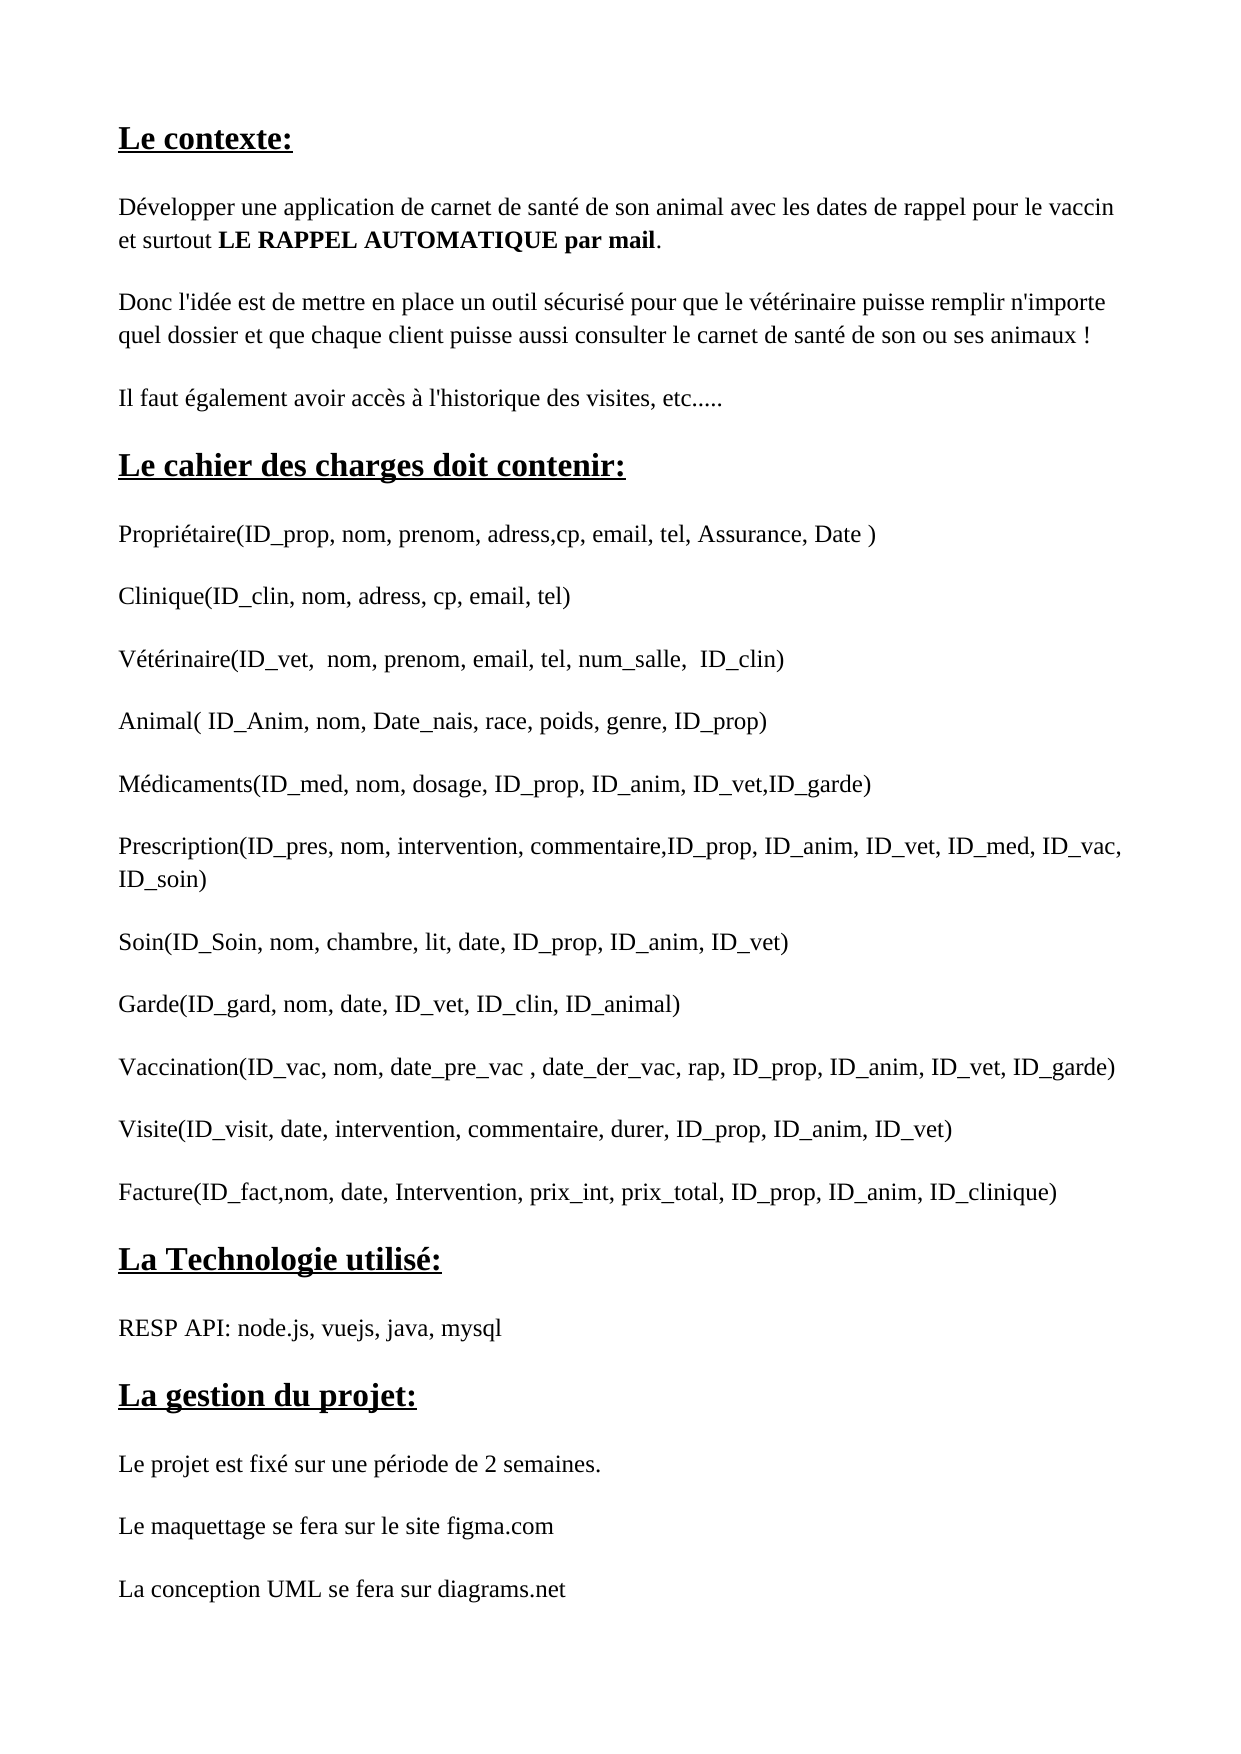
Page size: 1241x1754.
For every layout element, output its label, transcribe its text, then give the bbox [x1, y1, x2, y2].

text Visite(ID_visit, date, intervention, commentaire, durer, ID_prop, ID_anim, ID_vet) [118, 1114, 1122, 1143]
text Le projet est fixé sur une période de 2 semaines. [118, 1449, 1122, 1478]
text Vétérinaire(ID_vet, nom, prenom, email, tel, num_salle, ID_clin) [118, 644, 1122, 672]
text Il faut également avoir accès à l'historique des visites, etc..... [118, 383, 1122, 411]
text Le cahier des charges doit contenir: [118, 445, 1122, 483]
text Le contexte: [118, 118, 1122, 156]
text La conception UML se fera sur diagrams.net [118, 1574, 1122, 1603]
text Facture(ID_fact,nom, date, Intervention, prix_int, prix_total, ID_prop, ID_anim, ID_clinique) [118, 1177, 1122, 1206]
text La Technologie utilisé: [118, 1239, 1122, 1278]
text Animal( ID_Anim, nom, Date_nais, race, poids, genre, ID_prop) [118, 706, 1122, 735]
text Prescription(ID_pres, nom, intervention, commentaire,ID_prop, ID_anim, ID_vet, ID_med, ID_vac, ID_soin) [118, 831, 1122, 893]
text Développer une application de carnet de santé de son animal avec les dates de rappel pour le vaccin et surtout LE RAPPEL AUTOMATIQUE par mail. [118, 192, 1122, 253]
text RESP API: node.js, vuejs, java, mysql [118, 1313, 1122, 1342]
text Soin(ID_Soin, nom, chambre, lit, date, ID_prop, ID_anim, ID_vet) [118, 927, 1122, 956]
text Le maquettage se fera sur le site figma.com [118, 1511, 1122, 1540]
text La gestion du projet: [118, 1375, 1122, 1414]
text Médicaments(ID_med, nom, dosage, ID_prop, ID_anim, ID_vet,ID_garde) [118, 769, 1122, 797]
text Vaccination(ID_vac, nom, date_pre_vac , date_der_vac, rap, ID_prop, ID_anim, ID_vet, ID_garde) [118, 1052, 1122, 1081]
text Donc l'idée est de mettre en place un outil sécurisé pour que le vétérinaire puisse remplir n'importe quel dossier et que chaque client puisse aussi consulter le carnet de santé de son ou ses animaux ! [118, 287, 1122, 349]
text Clinique(ID_clin, nom, adress, cp, email, tel) [118, 581, 1122, 610]
text Propriétaire(ID_prop, nom, prenom, adress,cp, email, tel, Assurance, Date ) [118, 519, 1122, 547]
text Garde(ID_gard, nom, date, ID_vet, ID_clin, ID_animal) [118, 989, 1122, 1018]
